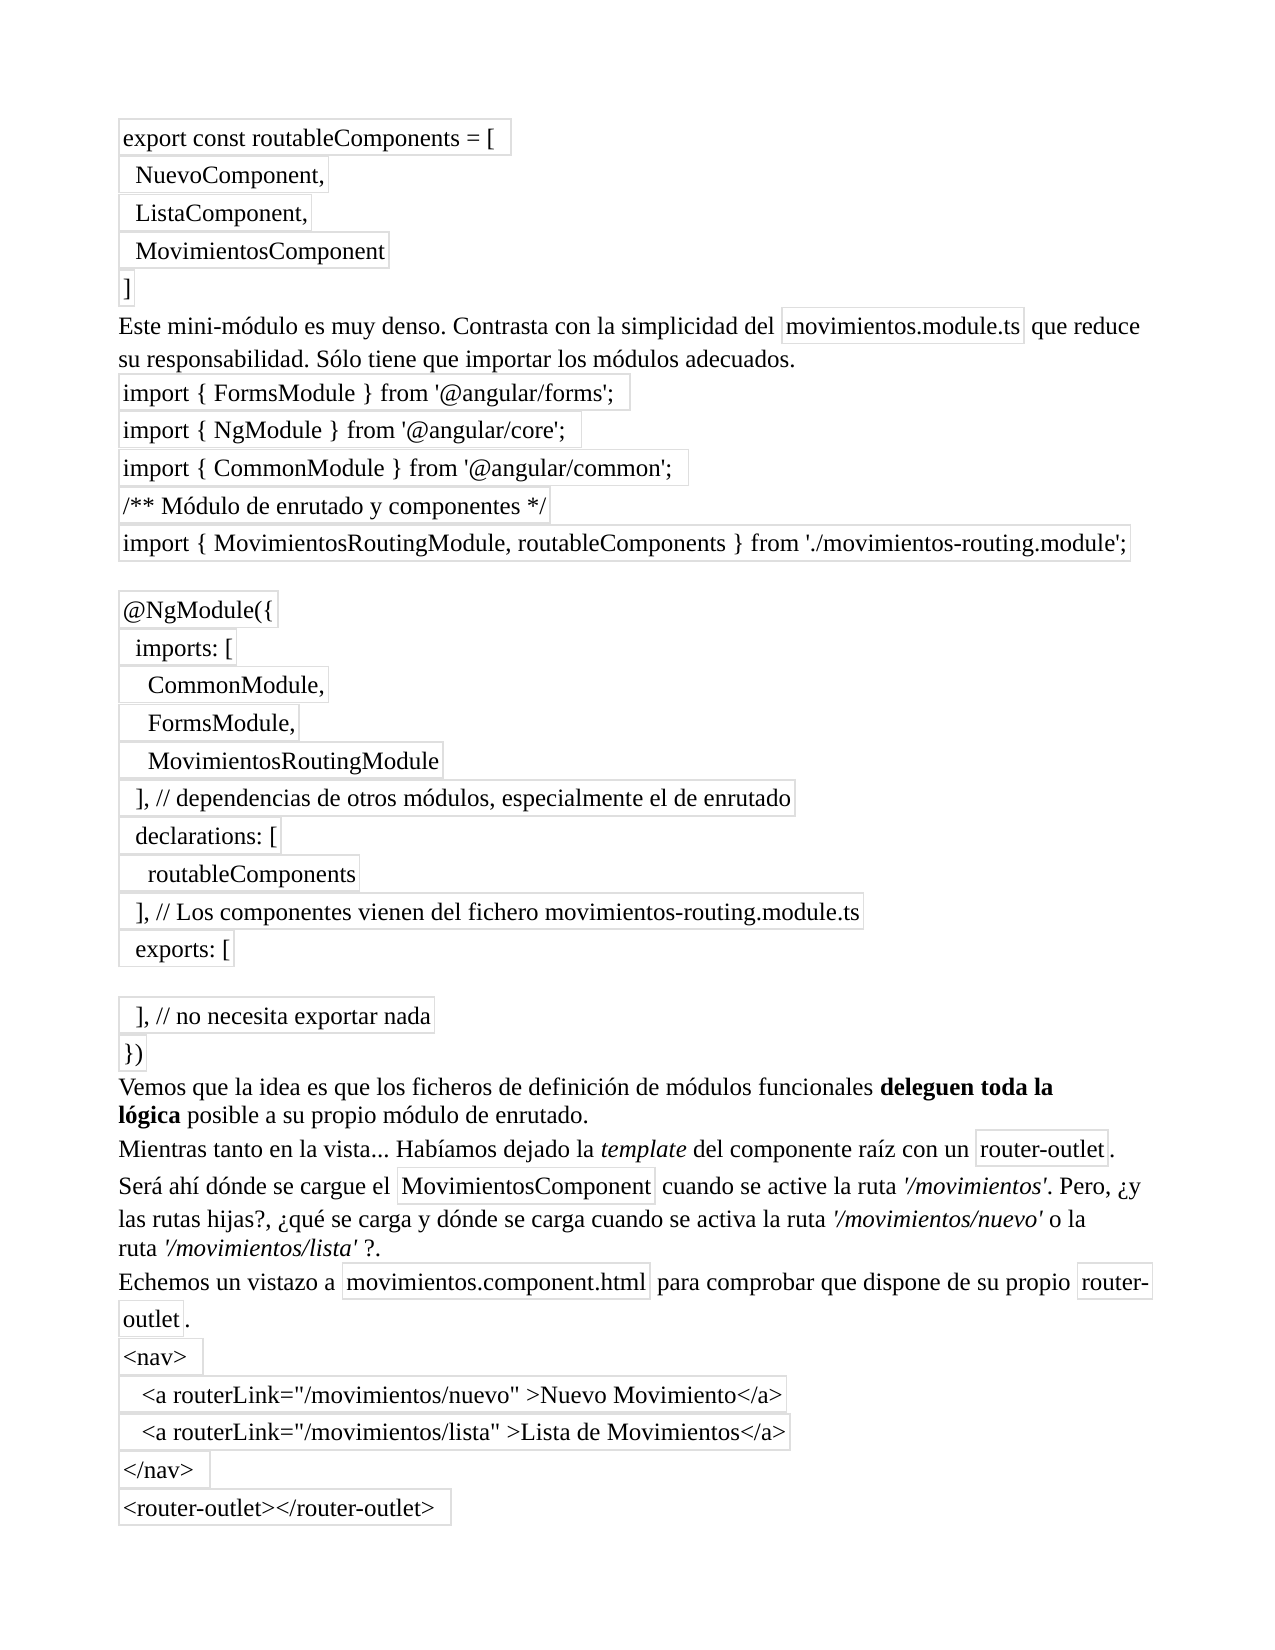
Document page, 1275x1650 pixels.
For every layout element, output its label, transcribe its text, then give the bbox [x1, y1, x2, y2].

text [864, 892, 1157, 930]
text [796, 779, 1157, 817]
text ], // no necesita exportar nada [120, 998, 434, 1032]
text [135, 269, 1157, 307]
text import { FormsModule } from '@angular/forms'; [120, 375, 629, 409]
text <a routerLink="/movimientos/lista" >Lista de Movimientos</a> [120, 1415, 789, 1449]
text ], // dependencias de otros módulos, especialmente el de enrutado [120, 781, 794, 815]
text Vemos que la idea es que los ficheros de definición de módulos funcionales deleguen toda la lógica posible a su propio módulo de enrutado. [118, 1072, 1157, 1129]
text [512, 118, 1157, 156]
text Echemos un vistazo a movimientos.component.html para comprobar que dispone de su propio router-outlet. [118, 1262, 1157, 1337]
text import { CommonModule } from '@angular/common'; [120, 450, 688, 485]
text [631, 373, 1157, 411]
text [211, 1451, 1157, 1488]
text [237, 628, 1157, 666]
text }) [120, 1036, 146, 1070]
text <router-outlet></router-outlet> [120, 1490, 450, 1524]
text routableComponents [120, 856, 359, 890]
text declarations: [ [120, 818, 280, 853]
text NuevoComponent, [120, 157, 328, 192]
text exports: [ [120, 931, 233, 966]
text imports: [ [120, 630, 236, 664]
text MovimientosRoutingModule [120, 743, 442, 777]
text Este mini-módulo es muy denso. Contrasta con la simplicidad del movimientos.module.ts que reduce su responsabilidad. Sólo tiene que importar los módulos adecuados. [118, 307, 1157, 373]
text Mientras tanto en la vista... Habíamos dejado la template del componente raíz con un router-outlet. Será ahí dónde se cargue el MovimientosComponent cuando se active la ruta '/movimientos'. Pero, ¿y las rutas hijas?, ¿qué se carga y dónde se carga cuando se activa la ruta '/movimientos/nuevo' o la ruta '/movimientos/lista' ?. [118, 1129, 1157, 1262]
text [435, 996, 1157, 1034]
text <nav> [120, 1339, 202, 1374]
text MovimientosComponent [120, 233, 388, 267]
text [787, 1375, 1157, 1413]
text ListaComponent, [120, 195, 311, 230]
text [360, 854, 1157, 892]
text [147, 1034, 1157, 1072]
text ], // Los componentes vienen del fichero movimientos-routing.module.ts [120, 894, 863, 928]
text [582, 411, 1157, 448]
text FormsModule, [120, 705, 298, 740]
text [282, 817, 1157, 854]
text [791, 1413, 1157, 1451]
text [444, 741, 1157, 779]
text /** Módulo de enrutado y componentes */ [120, 488, 549, 522]
text <a routerLink="/movimientos/nuevo" >Nuevo Movimiento</a> [120, 1377, 786, 1411]
text [452, 1488, 1157, 1526]
text [204, 1337, 1157, 1375]
text [689, 448, 1157, 486]
text ] [120, 271, 134, 305]
text @NgModule({ [120, 592, 277, 627]
text [235, 930, 1157, 967]
text [390, 231, 1157, 269]
text [300, 703, 1157, 741]
text [551, 486, 1157, 524]
text [329, 666, 1157, 703]
text </nav> [120, 1452, 209, 1487]
text [329, 156, 1157, 193]
text [279, 590, 1157, 628]
text import { NgModule } from '@angular/core'; [120, 412, 581, 447]
text CommonModule, [120, 667, 328, 702]
text [312, 193, 1157, 231]
text import { MovimientosRoutingModule, routableComponents } from './movimientos-routing.module'; [120, 526, 1130, 560]
text export const routableComponents = [ [120, 120, 510, 154]
